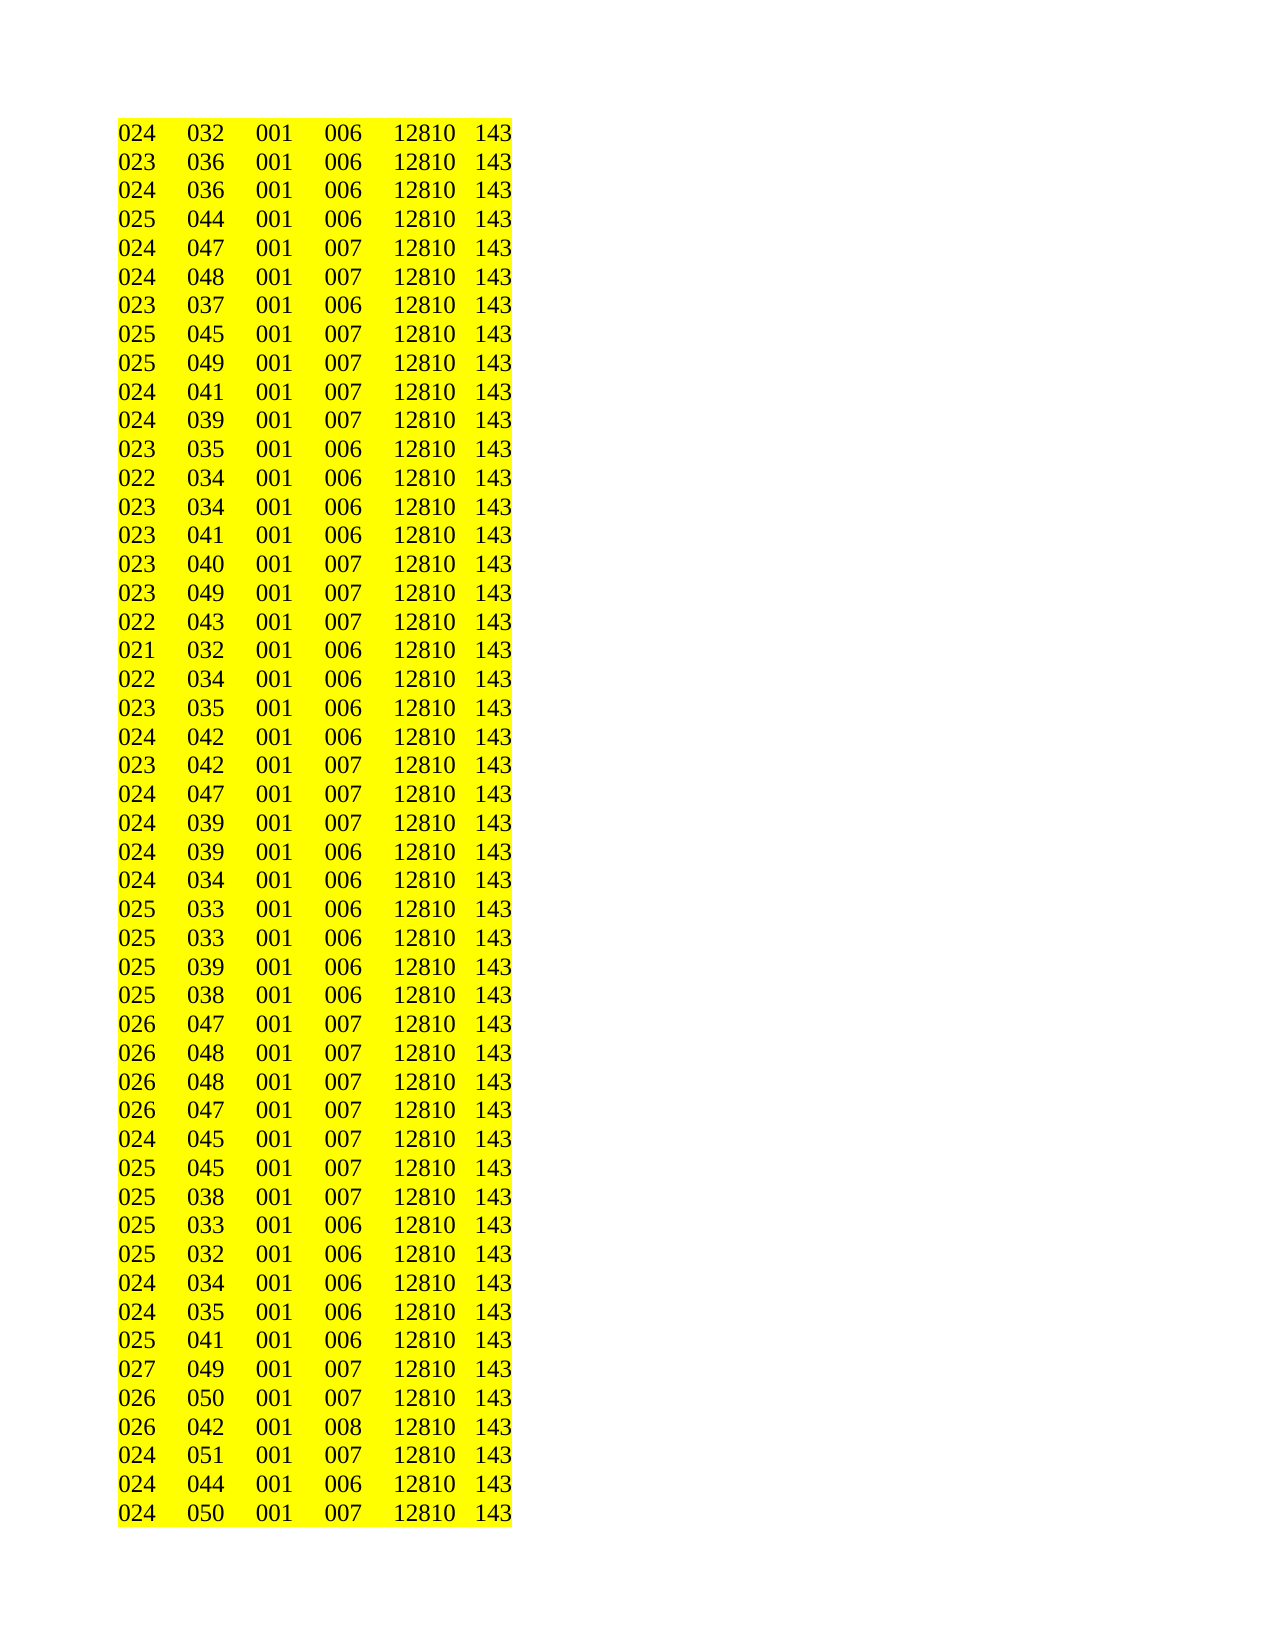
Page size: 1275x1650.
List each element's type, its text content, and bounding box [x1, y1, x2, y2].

text 025 038 001 007 12810 143 [118, 1182, 1157, 1211]
text 024 051 001 007 12810 143 [118, 1441, 1157, 1469]
text 025 033 001 006 12810 143 [118, 1211, 1157, 1239]
text 024 045 001 007 12810 143 [118, 1124, 1157, 1153]
text 025 041 001 006 12810 143 [118, 1326, 1157, 1354]
text 024 034 001 006 12810 143 [118, 866, 1157, 894]
text 026 042 001 008 12810 143 [118, 1412, 1157, 1441]
text 024 036 001 006 12810 143 [118, 176, 1157, 204]
text 024 047 001 007 12810 143 [118, 779, 1157, 808]
text 023 034 001 006 12810 143 [118, 492, 1157, 521]
text 024 035 001 006 12810 143 [118, 1297, 1157, 1326]
text 023 040 001 007 12810 143 [118, 549, 1157, 578]
text 024 050 001 007 12810 143 [118, 1498, 1157, 1527]
text 026 050 001 007 12810 143 [118, 1383, 1157, 1412]
text 027 049 001 007 12810 143 [118, 1354, 1157, 1383]
text 021 032 001 006 12810 143 [118, 636, 1157, 664]
text 026 047 001 007 12810 143 [118, 1009, 1157, 1038]
text 025 045 001 007 12810 143 [118, 319, 1157, 348]
text 024 041 001 007 12810 143 [118, 377, 1157, 406]
text 025 032 001 006 12810 143 [118, 1239, 1157, 1268]
text 024 048 001 007 12810 143 [118, 262, 1157, 291]
text 025 039 001 006 12810 143 [118, 952, 1157, 981]
text 024 039 001 007 12810 143 [118, 808, 1157, 837]
text 023 036 001 006 12810 143 [118, 147, 1157, 176]
text 025 038 001 006 12810 143 [118, 981, 1157, 1009]
text 023 035 001 006 12810 143 [118, 693, 1157, 722]
text 022 043 001 007 12810 143 [118, 607, 1157, 636]
text 023 049 001 007 12810 143 [118, 578, 1157, 607]
text 024 039 001 006 12810 143 [118, 837, 1157, 866]
text 025 044 001 006 12810 143 [118, 204, 1157, 233]
text 025 033 001 006 12810 143 [118, 894, 1157, 923]
text 025 033 001 006 12810 143 [118, 923, 1157, 952]
text 025 049 001 007 12810 143 [118, 348, 1157, 377]
text 024 042 001 006 12810 143 [118, 722, 1157, 751]
text 023 041 001 006 12810 143 [118, 521, 1157, 549]
text 024 044 001 006 12810 143 [118, 1469, 1157, 1498]
text 024 034 001 006 12810 143 [118, 1268, 1157, 1297]
text 023 042 001 007 12810 143 [118, 751, 1157, 779]
text 024 039 001 007 12810 143 [118, 406, 1157, 434]
text 024 047 001 007 12810 143 [118, 233, 1157, 262]
text 025 045 001 007 12810 143 [118, 1153, 1157, 1182]
text 022 034 001 006 12810 143 [118, 463, 1157, 492]
text 023 037 001 006 12810 143 [118, 291, 1157, 319]
text 022 034 001 006 12810 143 [118, 664, 1157, 693]
text 026 048 001 007 12810 143 [118, 1038, 1157, 1067]
text 026 047 001 007 12810 143 [118, 1096, 1157, 1124]
text 026 048 001 007 12810 143 [118, 1067, 1157, 1096]
text 023 035 001 006 12810 143 [118, 434, 1157, 463]
text 024 032 001 006 12810 143 [118, 118, 1157, 147]
